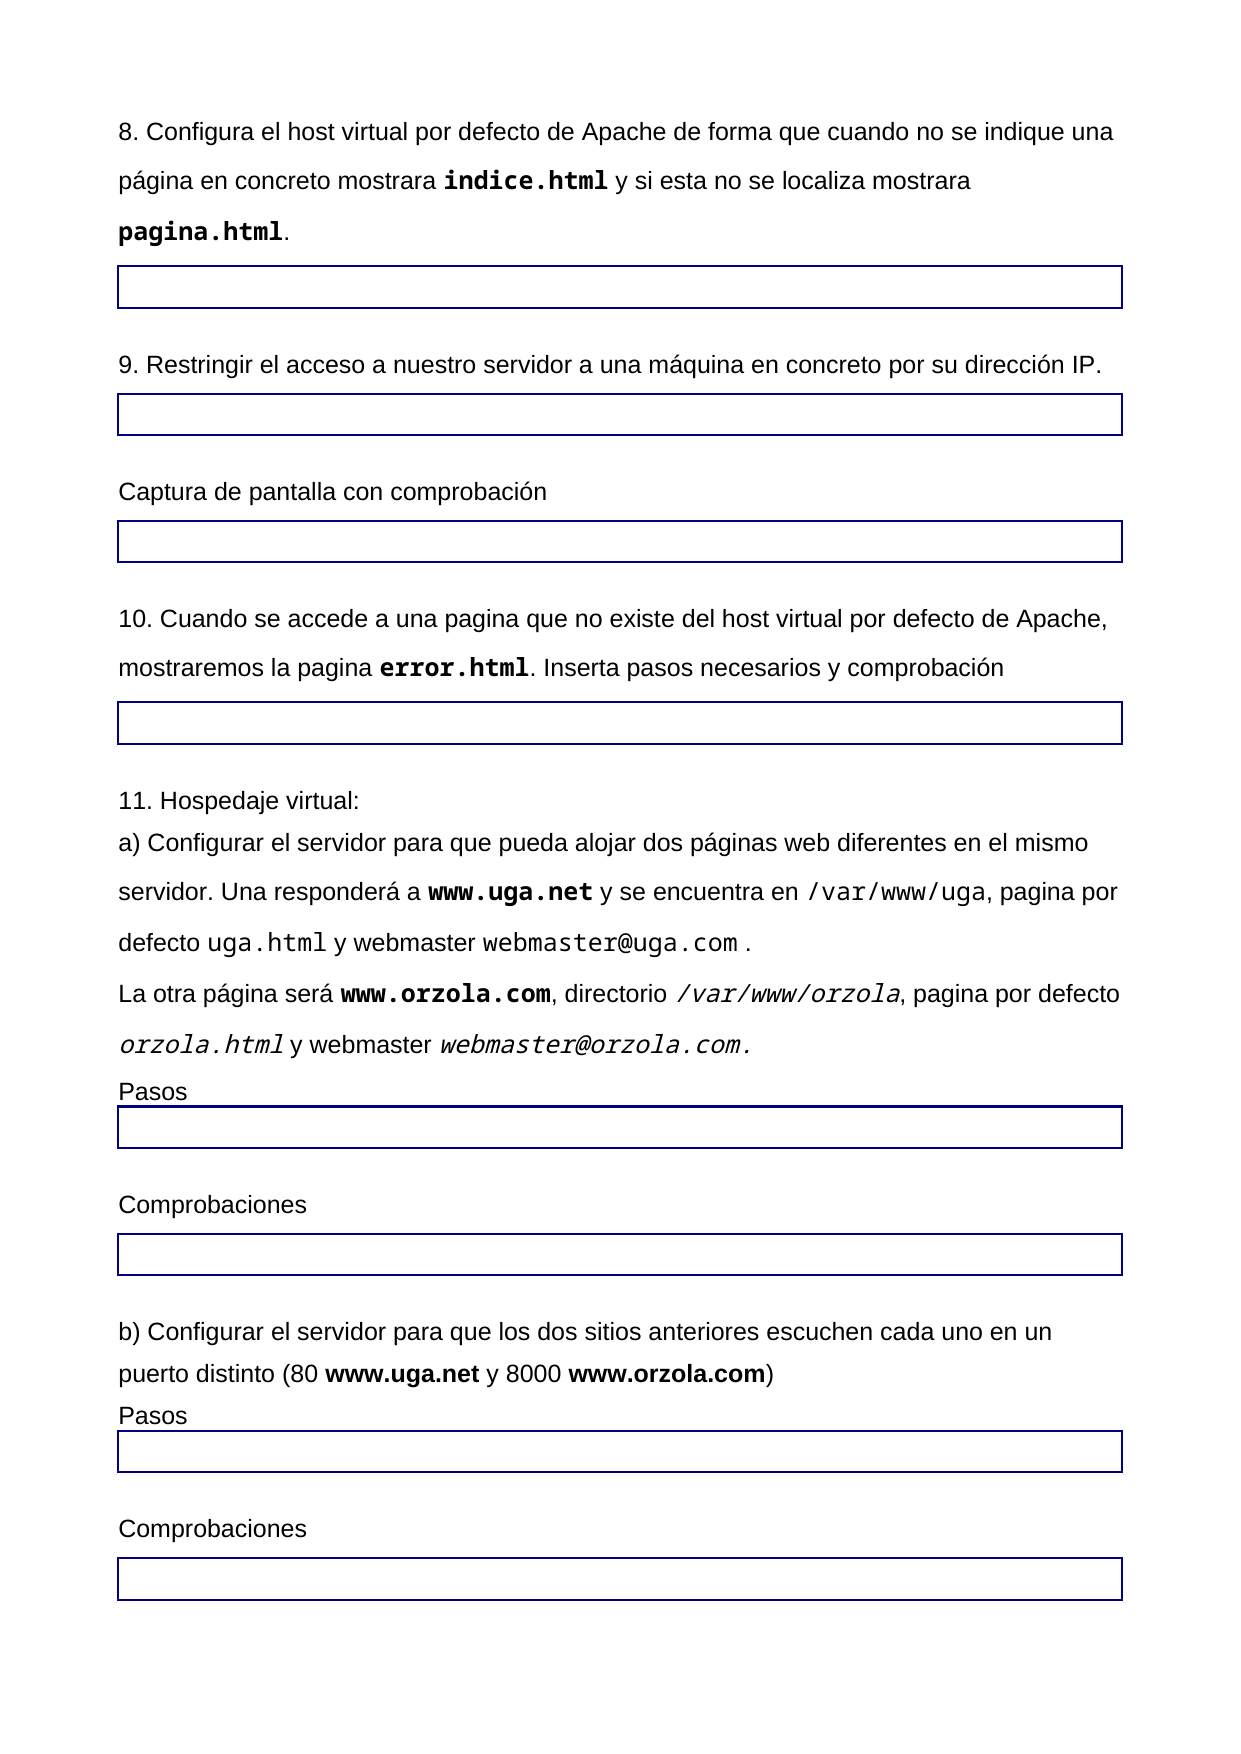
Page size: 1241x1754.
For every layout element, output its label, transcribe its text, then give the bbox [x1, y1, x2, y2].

text Pasos [118, 1402, 1122, 1430]
text 8. Configura el host virtual por defecto de Apache de forma que cuando no se indique una página en concreto mostrara indice.html y si esta no se localiza mostrara pagina.html. [118, 118, 1122, 248]
table_header [119, 1108, 1121, 1147]
table_header [119, 1559, 1121, 1598]
text Comprobaciones [118, 1515, 1122, 1543]
table_header [119, 267, 1121, 307]
table_header [119, 522, 1121, 561]
text Captura de pantalla con comprobación [118, 478, 1122, 506]
text Pasos [118, 1077, 1122, 1105]
text Comprobaciones [118, 1191, 1122, 1219]
text 11. Hospedaje virtual: [118, 786, 1122, 814]
text b) Configurar el servidor para que los dos sitios anteriores escuchen cada uno en un puerto distinto (80 www.uga.net y 8000 www.orzola.com) [118, 1318, 1122, 1388]
table_header [119, 395, 1121, 434]
table_header [119, 703, 1121, 742]
text La otra página será www.orzola.com, directorio /var/www/orzola, pagina por defecto orzola.html y webmaster webmaster@orzola.com. [118, 975, 1122, 1060]
text 9. Restringir el acceso a nuestro servidor a una máquina en concreto por su dirección IP. [118, 351, 1122, 378]
table_header [119, 1432, 1121, 1471]
table_header [119, 1235, 1121, 1274]
text a) Configurar el servidor para que pueda alojar dos páginas web diferentes en el mismo servidor. Una responderá a www.uga.net y se encuentra en /var/www/uga, pagina por defecto uga.html y webmaster webmaster@uga.com . [118, 828, 1122, 958]
text 10. Cuando se accede a una pagina que no existe del host virtual por defecto de Apache, mostraremos la pagina error.html. Inserta pasos necesarios y comprobación [118, 605, 1122, 684]
